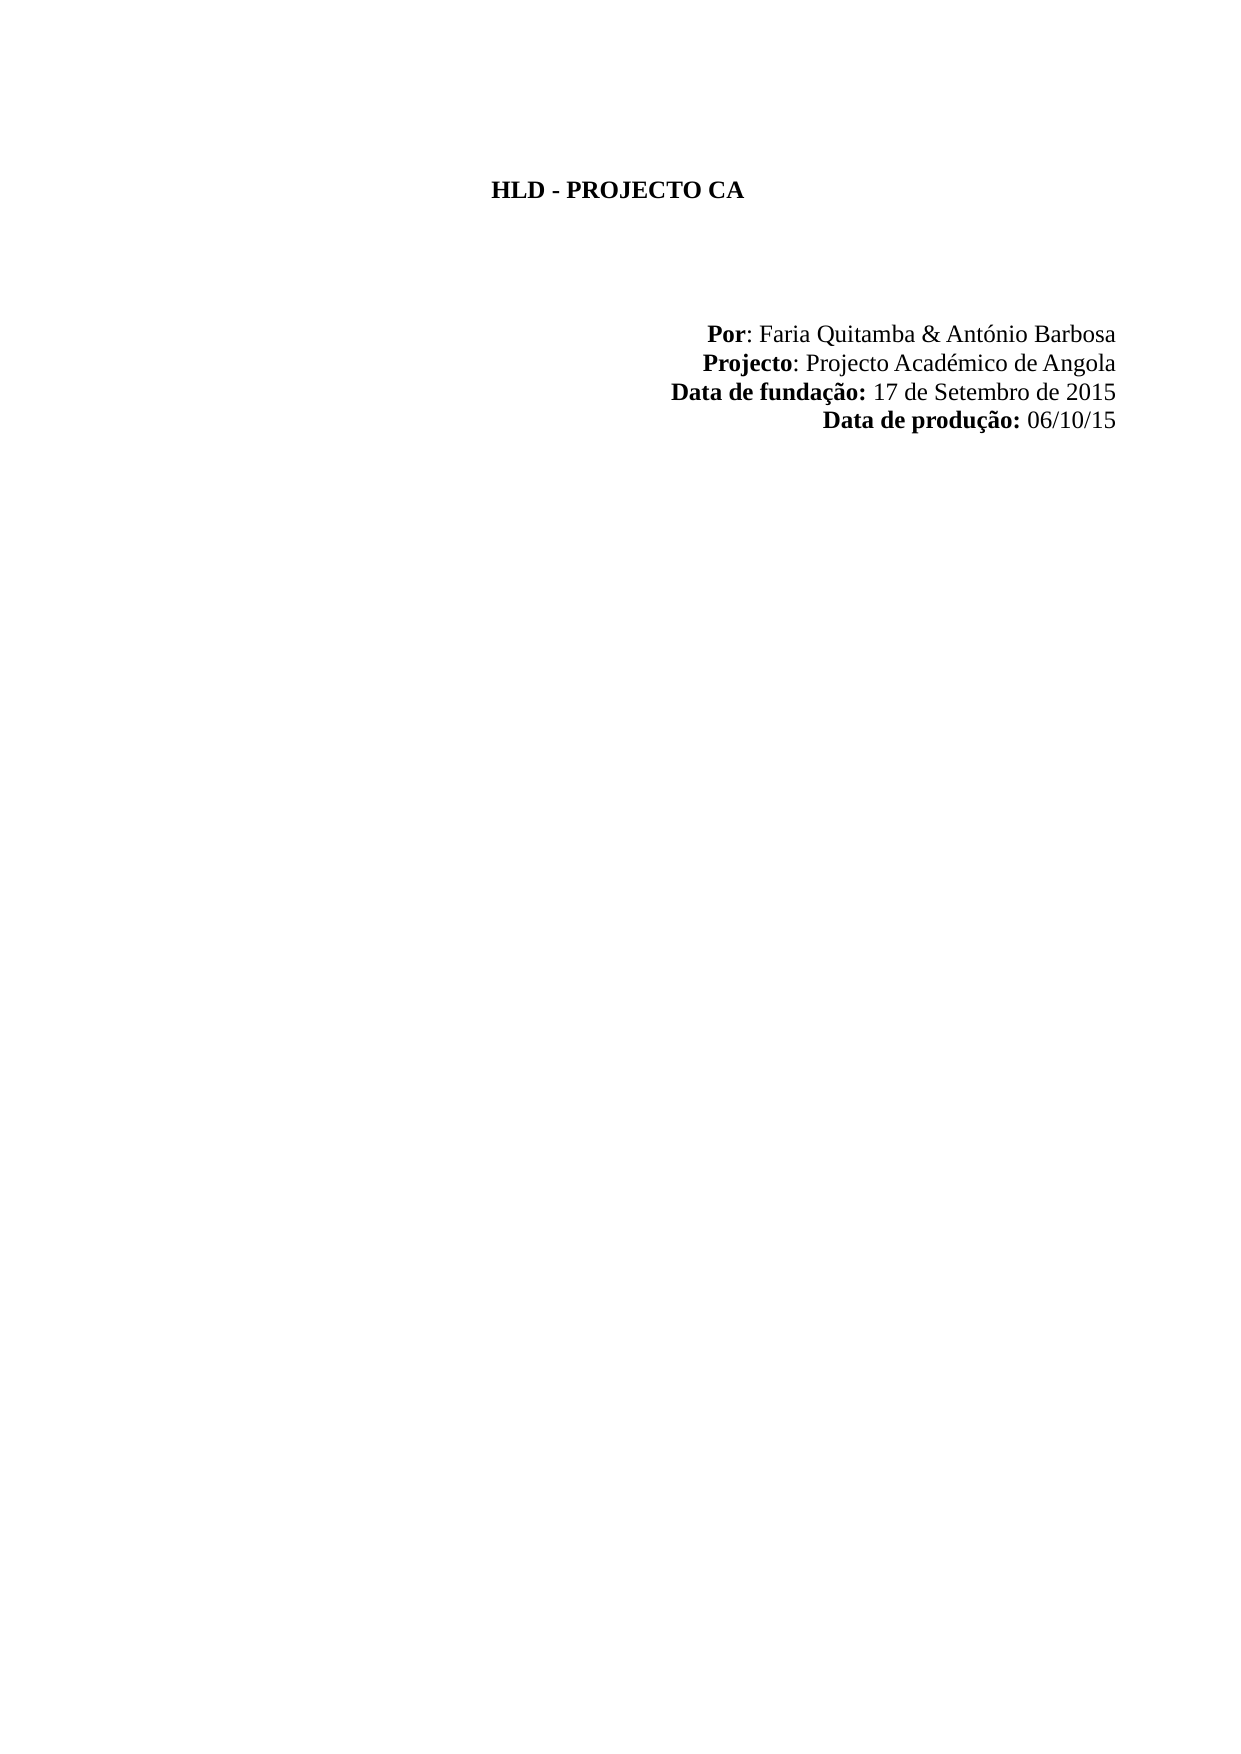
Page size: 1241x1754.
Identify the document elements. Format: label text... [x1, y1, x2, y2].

text Data de fundação: 17 de Setembro de 2015 [118, 377, 1122, 406]
text Por: Faria Quitamba & António Barbosa [118, 319, 1122, 348]
text Projecto: Projecto Académico de Angola [118, 348, 1122, 377]
text HLD - PROJECTO CA [118, 176, 1122, 204]
text Data de produção: 06/10/15 [118, 406, 1122, 434]
